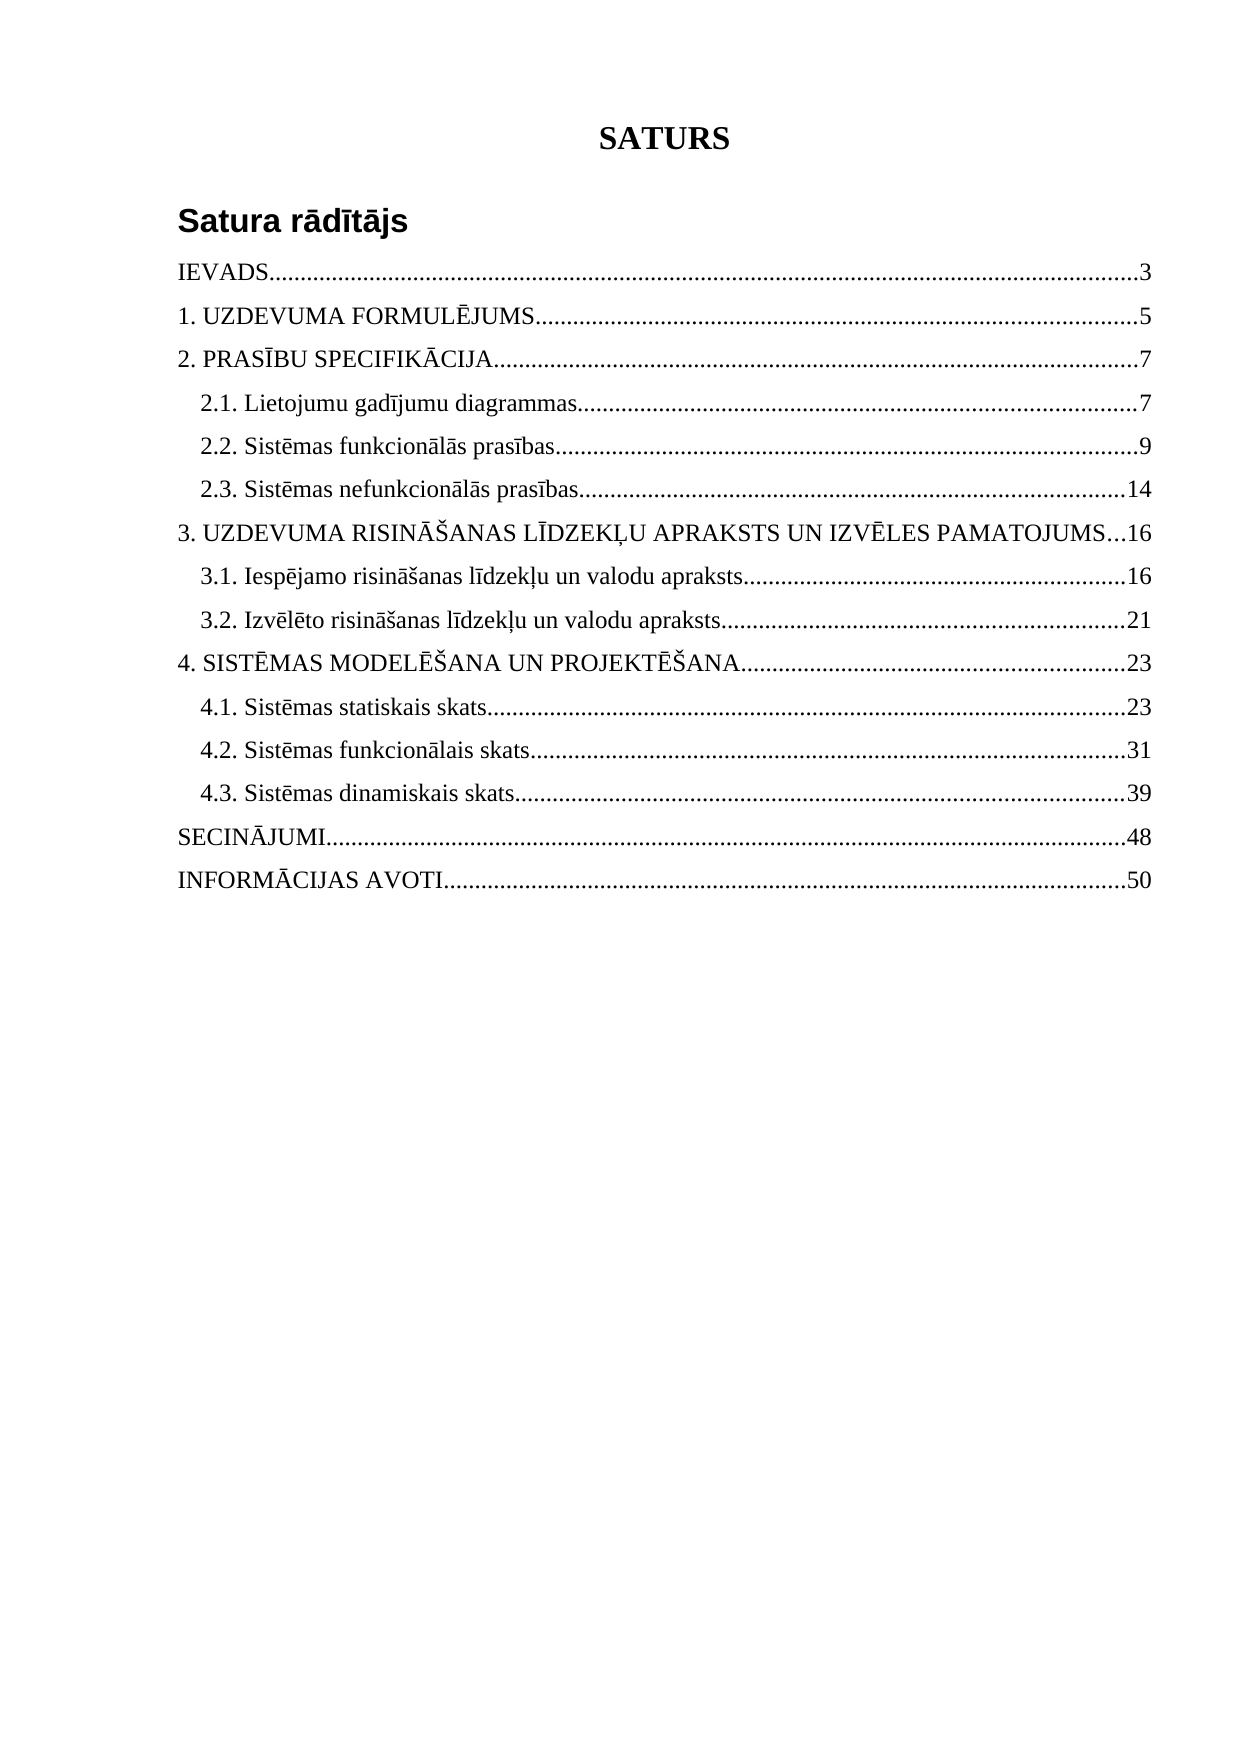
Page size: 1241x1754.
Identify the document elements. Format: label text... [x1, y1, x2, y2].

text 3.2. Izvēlēto risināšanas līdzekļu un valodu apraksts 21 [200, 605, 1152, 633]
text 4. SISTĒMAS MODELĒŠANA UN PROJEKTĒŠANA 23 [177, 648, 1152, 677]
text 2.2. Sistēmas funkcionālās prasības 9 [200, 431, 1152, 460]
text 4.1. Sistēmas statiskais skats 23 [200, 692, 1152, 720]
text IEVADS 3 [177, 257, 1152, 286]
subtitle Satura rādītājs [177, 201, 1152, 239]
text INFORMĀCIJAS AVOTI 50 [177, 865, 1152, 894]
text 4.3. Sistēmas dinamiskais skats 39 [200, 778, 1152, 807]
text 1. UZDEVUMA FORMULĒJUMS 5 [177, 301, 1152, 329]
text SATURS [177, 118, 1152, 156]
text 2.3. Sistēmas nefunkcionālās prasības 14 [200, 474, 1152, 503]
text SECINĀJUMI 48 [177, 822, 1152, 851]
text 4.2. Sistēmas funkcionālais skats 31 [200, 735, 1152, 764]
text 3. UZDEVUMA RISINĀŠANAS LĪDZEKĻU APRAKSTS UN IZVĒLES PAMATOJUMS 16 [177, 518, 1152, 547]
text 3.1. Iespējamo risināšanas līdzekļu un valodu apraksts 16 [200, 561, 1152, 590]
text 2. PRASĪBU SPECIFIKĀCIJA 7 [177, 344, 1152, 373]
text 2.1. Lietojumu gadījumu diagrammas 7 [200, 388, 1152, 416]
